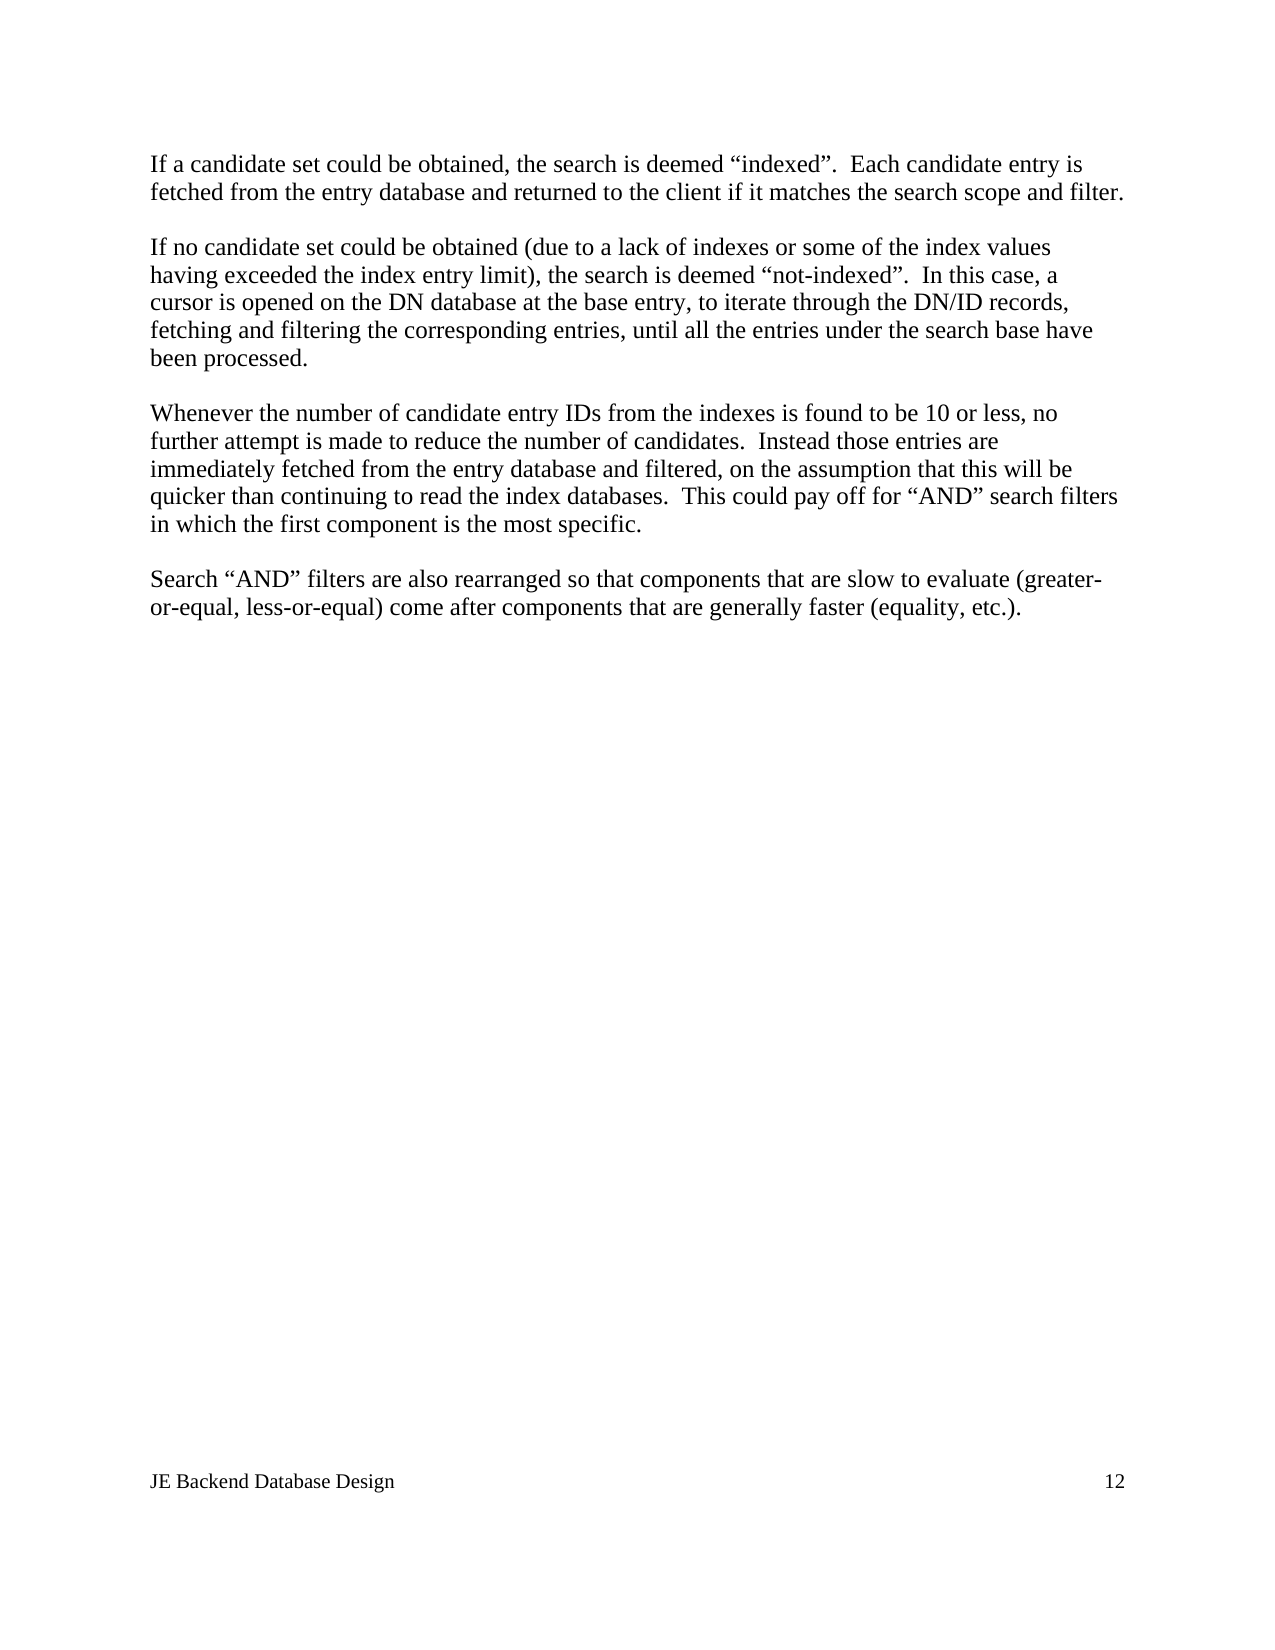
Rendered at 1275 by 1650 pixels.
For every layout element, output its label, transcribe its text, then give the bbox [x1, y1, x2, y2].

text If a candidate set could be obtained, the search is deemed “indexed”. Each candidate entry is fetched from the entry database and returned to the client if it matches the search scope and filter. [150, 150, 1125, 205]
text If no candidate set could be obtained (due to a lack of indexes or some of the index values having exceeded the index entry limit), the search is deemed “not-indexed”. In this case, a cursor is opened on the DN database at the base entry, to iterate through the DN/ID records, fetching and filtering the corresponding entries, until all the entries under the search base have been processed. [150, 233, 1125, 372]
text Whenever the number of candidate entry IDs from the indexes is found to be 10 or less, no further attempt is made to reduce the number of candidates. Instead those entries are immediately fetched from the entry database and filtered, on the assumption that this will be quicker than continuing to read the index databases. This could pay off for “AND” search filters in which the first component is the most specific. [150, 399, 1125, 538]
text Search “AND” filters are also rearranged so that components that are slow to evaluate (greater-or-equal, less-or-equal) come after components that are generally faster (equality, etc.). [150, 566, 1125, 621]
